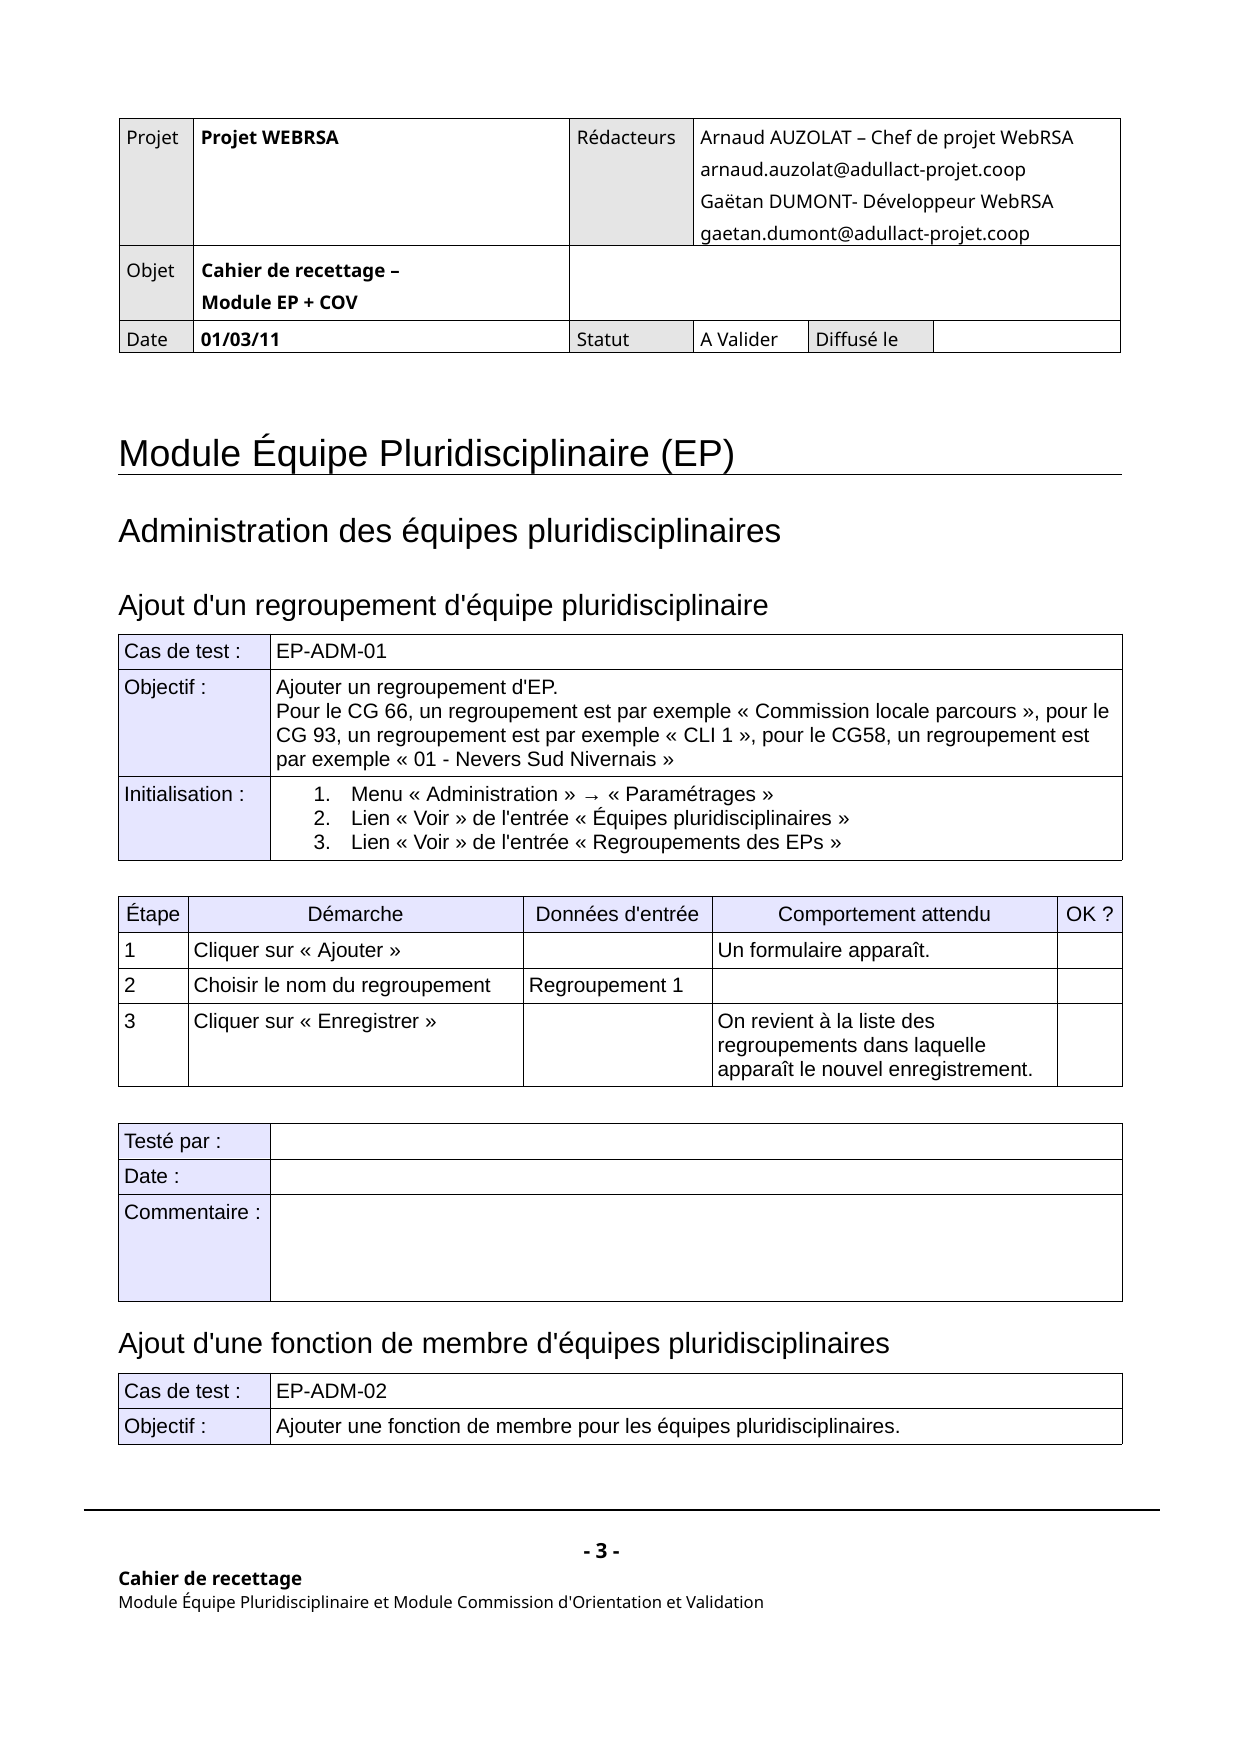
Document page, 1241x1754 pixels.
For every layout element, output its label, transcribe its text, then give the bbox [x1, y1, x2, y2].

table_cell On revient à la liste des regroupements dans laquelle apparaît le nouvel enregistrement. [713, 1004, 1057, 1086]
table_header Données d'entrée [524, 897, 712, 932]
table_header EP-ADM-02 [271, 1374, 1122, 1408]
table_cell [524, 933, 712, 967]
table_cell Ajouter une fonction de membre pour les équipes pluridisciplinaires. [271, 1409, 1122, 1444]
subtitle Ajout d'une fonction de membre d'équipes pluridisciplinaires [118, 1327, 1122, 1360]
table_cell Commentaire : [119, 1195, 270, 1301]
table_cell [1058, 933, 1122, 967]
table_cell Initialisation : [119, 777, 270, 860]
subtitle Ajout d'un regroupement d'équipe pluridisciplinaire [118, 587, 1122, 621]
table_cell [271, 1195, 1122, 1301]
table_cell [271, 1160, 1122, 1194]
table_cell Choisir le nom du regroupement [189, 969, 523, 1003]
table_cell Regroupement 1 [524, 969, 712, 1003]
table_cell 1 [119, 933, 188, 967]
table_cell Objectif : [119, 670, 270, 776]
table_cell Cliquer sur « Ajouter » [189, 933, 523, 967]
table_header EP-ADM-01 [271, 635, 1122, 669]
table_header Testé par : [119, 1124, 270, 1158]
subtitle Administration des équipes pluridisciplinaires [118, 512, 1122, 550]
table_header Comportement attendu [713, 897, 1057, 932]
table_cell [1058, 969, 1122, 1003]
table_header Cas de test : [119, 1374, 270, 1408]
table_cell Ajouter un regroupement d'EP. Pour le CG 66, un regroupement est par exemple « Commission locale parcours », pour le CG 93, un regroupement est par exemple « CLI 1 », pour le CG58, un regroupement est par exemple « 01 - Nevers Sud Nivernais » [271, 670, 1122, 776]
table_cell Menu « Administration » → « Paramétrages » Lien « Voir » de l'entrée « Équipes pluridisciplinaires » Lien « Voir » de l'entrée « Regroupements des EPs » [271, 777, 1122, 860]
table_cell 2 [119, 969, 188, 1003]
table_header Étape [119, 897, 188, 932]
table_header OK ? [1058, 897, 1122, 932]
table_cell [524, 1004, 712, 1086]
table_cell Cliquer sur « Enregistrer » [189, 1004, 523, 1086]
table_cell [1058, 1004, 1122, 1086]
table_header [271, 1124, 1122, 1158]
subtitle Module Équipe Pluridisciplinaire (EP) [118, 431, 1122, 474]
table_header Démarche [189, 897, 523, 932]
table_cell Objectif : [119, 1409, 270, 1444]
table_header Cas de test : [119, 635, 270, 669]
table_cell Un formulaire apparaît. [713, 933, 1057, 967]
table_cell [713, 969, 1057, 1003]
table_cell Date : [119, 1160, 270, 1194]
table_cell 3 [119, 1004, 188, 1086]
